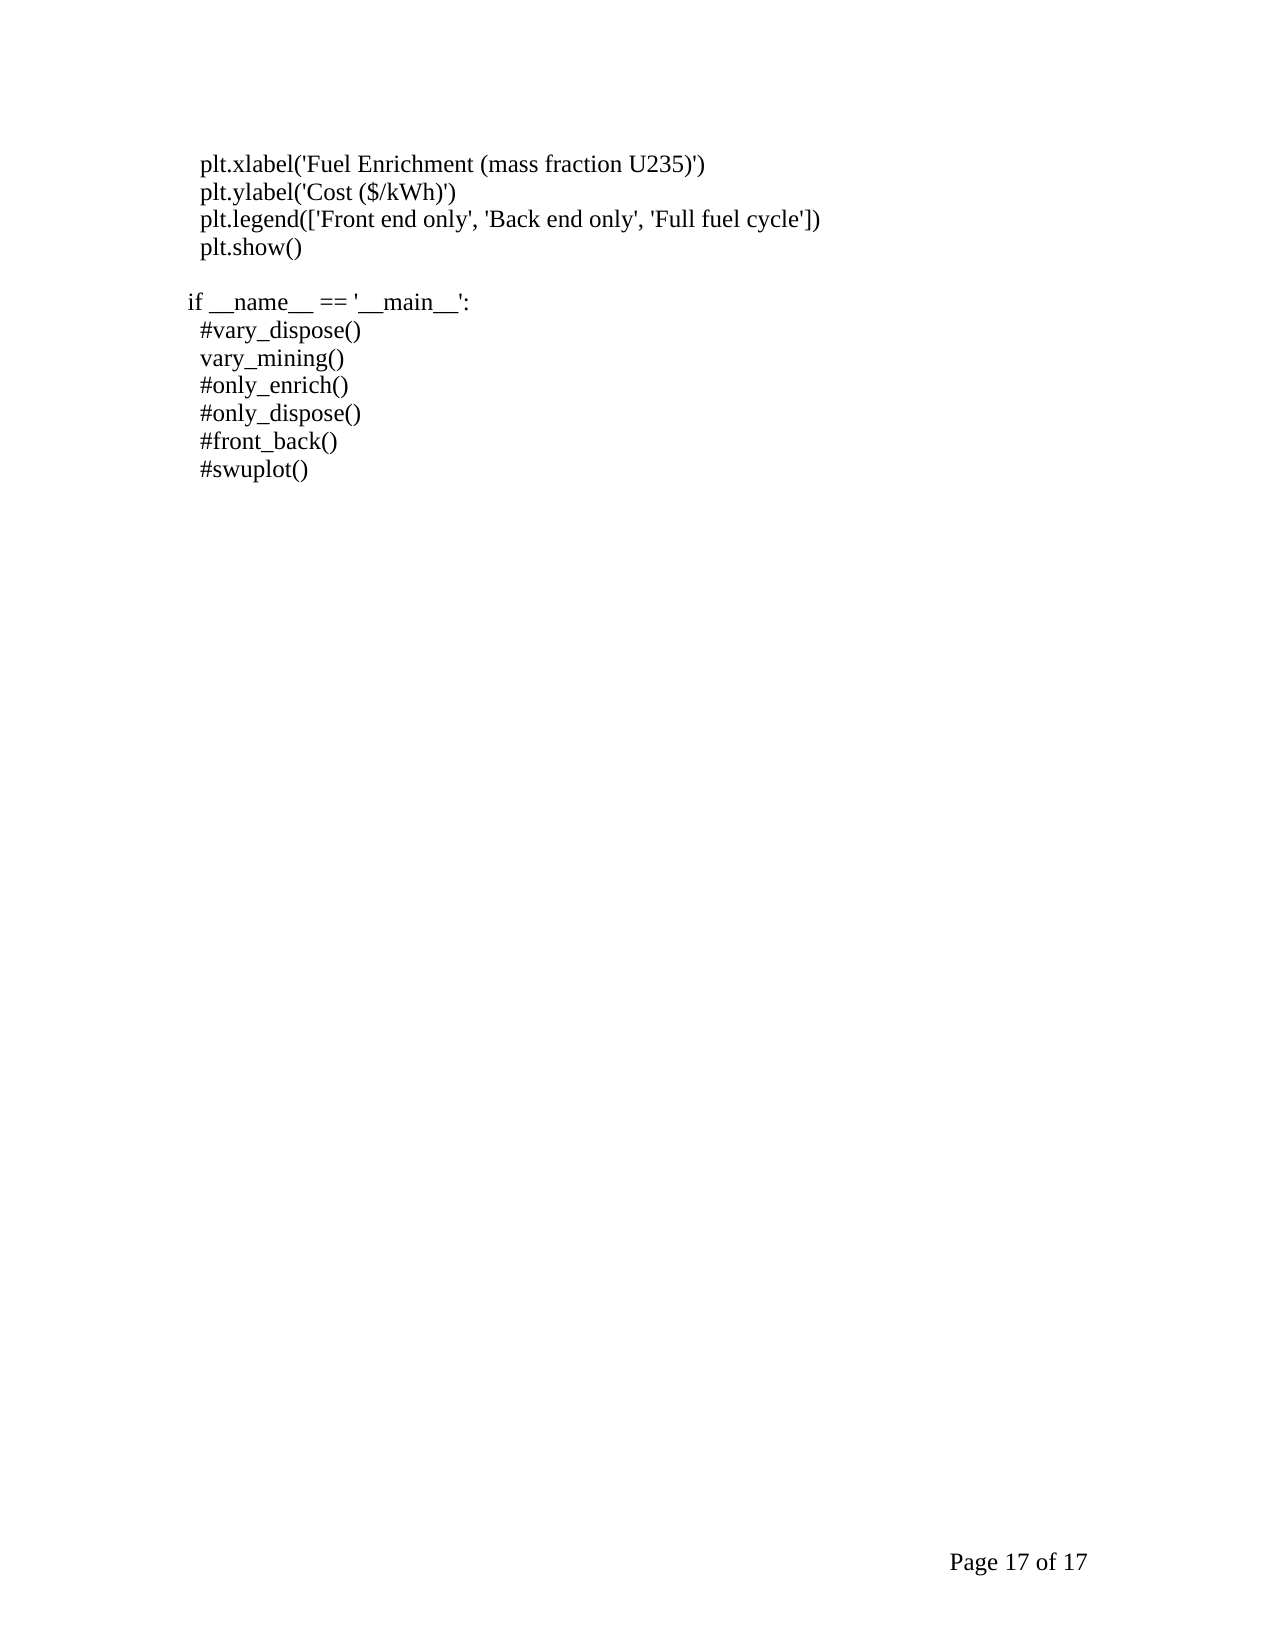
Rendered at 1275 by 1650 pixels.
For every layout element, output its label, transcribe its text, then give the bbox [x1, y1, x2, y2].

text plt.legend(['Front end only', 'Back end only', 'Full fuel cycle']) [187, 205, 1087, 233]
text #front_back() [187, 427, 1087, 455]
text #swuplot() [187, 455, 1087, 482]
text #vary_dispose() [187, 316, 1087, 344]
text plt.xlabel('Fuel Enrichment (mass fraction U235)') [187, 150, 1087, 178]
text if __name__ == '__main__': [187, 288, 1087, 316]
text #only_enrich() [187, 372, 1087, 399]
text plt.show() [187, 233, 1087, 261]
text vary_mining() [187, 344, 1087, 372]
text #only_dispose() [187, 399, 1087, 427]
text plt.ylabel('Cost ($/kWh)') [187, 178, 1087, 205]
